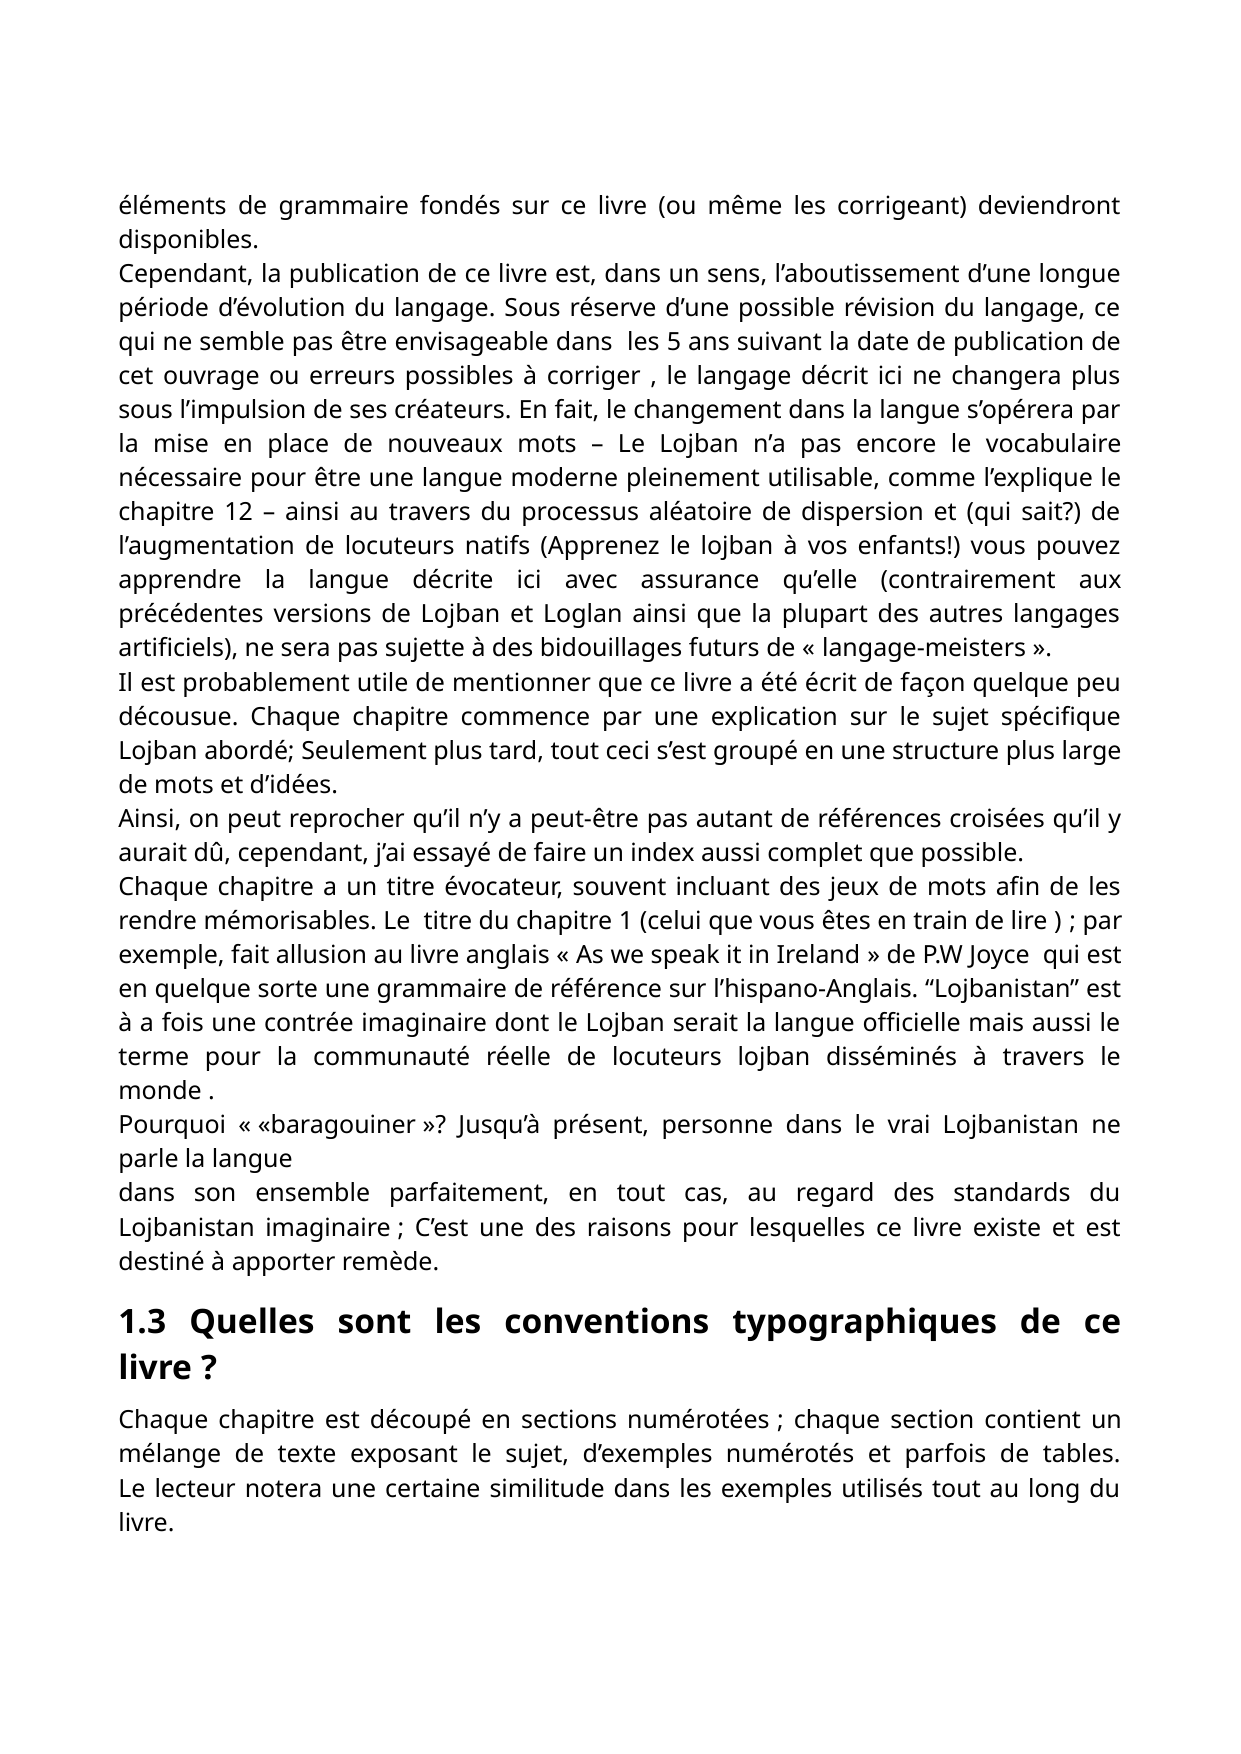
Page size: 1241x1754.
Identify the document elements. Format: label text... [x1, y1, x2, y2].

subtitle 1.3 Quelles sont les conventions typographiques de ce livre ? [118, 1298, 1122, 1389]
text Chaque chapitre est découpé en sections numérotées ; chaque section contient un mélange de texte exposant le sujet, d’exemples numérotés et parfois de tables. Le lecteur notera une certaine similitude dans les exemples utilisés tout au long du livre. [118, 1402, 1122, 1538]
text Pourquoi « «baragouiner »? Jusqu’à présent, personne dans le vrai Lojbanistan ne parle la langue [118, 1107, 1122, 1175]
text Cependant, la publication de ce livre est, dans un sens, l’aboutissement d’une longue période d’évolution du langage. Sous réserve d’une possible révision du langage, ce qui ne semble pas être envisageable dans les 5 ans suivant la date de publication de cet ouvrage ou erreurs possibles à corriger , le langage décrit ici ne changera plus sous l’impulsion de ses créateurs. En fait, le changement dans la langue s’opérera par la mise en place de nouveaux mots – Le Lojban n’a pas encore le vocabulaire nécessaire pour être une langue moderne pleinement utilisable, comme l’explique le chapitre 12 – ainsi au travers du processus aléatoire de dispersion et (qui sait?) de l’augmentation de locuteurs natifs (Apprenez le lojban à vos enfants!) vous pouvez apprendre la langue décrite ici avec assurance qu’elle (contrairement aux précédentes versions de Lojban et Loglan ainsi que la plupart des autres langages artificiels), ne sera pas sujette à des bidouillages futurs de « langage-meisters ». [118, 255, 1122, 664]
text Chaque chapitre a un titre évocateur, souvent incluant des jeux de mots afin de les rendre mémorisables. Le titre du chapitre 1 (celui que vous êtes en train de lire ) ; par exemple, fait allusion au livre anglais « As we speak it in Ireland » de P.W Joyce qui est en quelque sorte une grammaire de référence sur l’hispano-Anglais. “Lojbanistan” est à a fois une contrée imaginaire dont le Lojban serait la langue officielle mais aussi le terme pour la communauté réelle de locuteurs lojban disséminés à travers le monde . [118, 868, 1122, 1107]
text éléments de grammaire fondés sur ce livre (ou même les corrigeant) deviendront disponibles. [118, 187, 1122, 255]
text Ainsi, on peut reprocher qu’il n’y a peut-être pas autant de références croisées qu’il y aurait dû, cependant, j’ai essayé de faire un index aussi complet que possible. [118, 800, 1122, 868]
text Il est probablement utile de mentionner que ce livre a été écrit de façon quelque peu décousue. Chaque chapitre commence par une explication sur le sujet spécifique Lojban abordé; Seulement plus tard, tout ceci s’est groupé en une structure plus large de mots et d’idées. [118, 664, 1122, 800]
text dans son ensemble parfaitement, en tout cas, au regard des standards du Lojbanistan imaginaire ; C’est une des raisons pour lesquelles ce livre existe et est destiné à apporter remède. [118, 1175, 1122, 1277]
